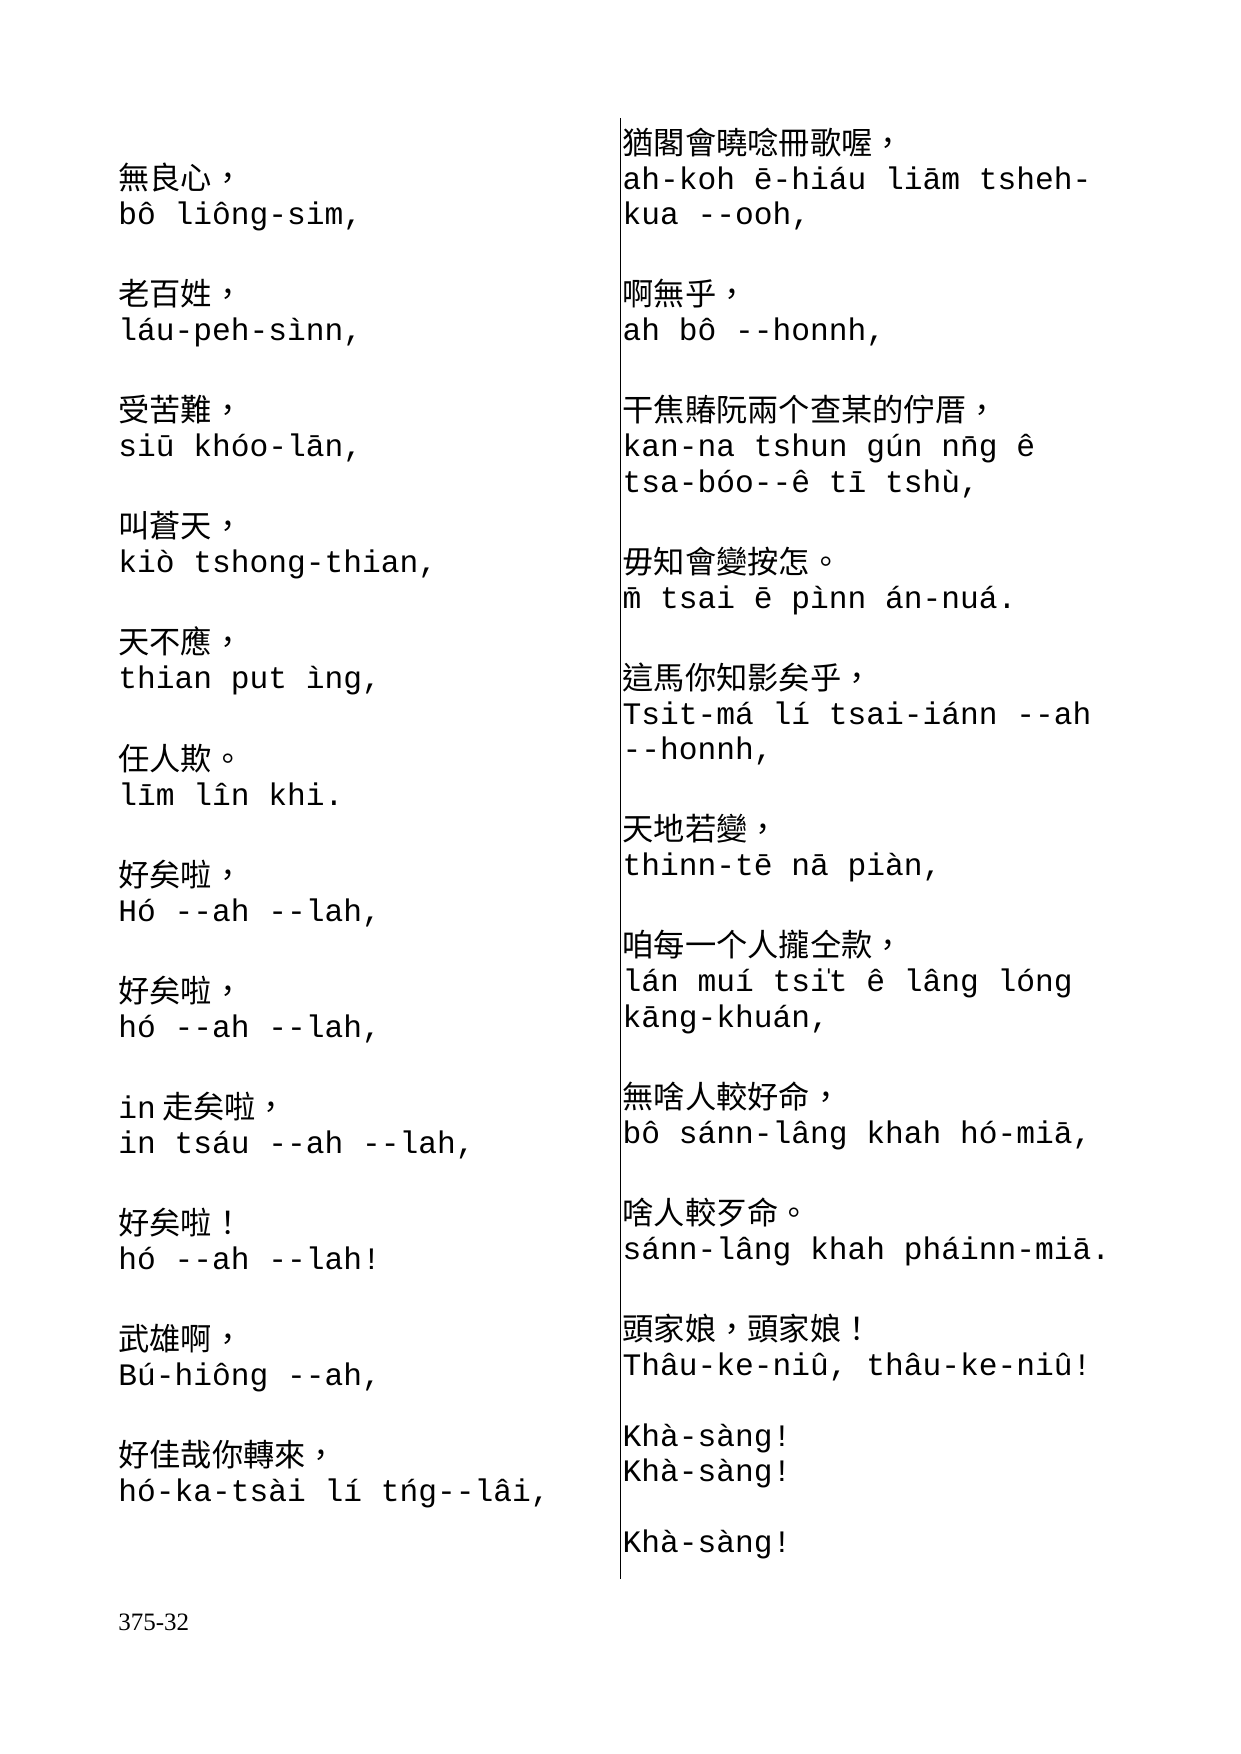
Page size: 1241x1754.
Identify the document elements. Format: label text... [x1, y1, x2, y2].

text Khà-sàng! [622, 1420, 1122, 1456]
text 任人欺。 [118, 734, 618, 779]
text 無啥人較好命， [622, 1072, 1122, 1117]
text in走矣啦， [118, 1082, 618, 1127]
text Bú-hiông --ah, [118, 1359, 618, 1395]
text 好矣啦！ [118, 1198, 618, 1243]
text 受苦難， [118, 386, 618, 431]
text 頭家娘，頭家娘！ [622, 1304, 1122, 1349]
text bô sánn-lâng khah hó-miā, [622, 1117, 1122, 1153]
text hó-ka-tsài lí tńg--lâi, [118, 1476, 618, 1511]
text siū khóo-lān, [118, 431, 618, 466]
text 好矣啦， [118, 850, 618, 895]
text hó --ah --lah! [118, 1243, 618, 1279]
text 好矣啦， [118, 966, 618, 1011]
text 猶閣會曉唸冊歌喔， [622, 118, 1122, 163]
text Hó --ah --lah, [118, 895, 618, 930]
text 啊無乎， [622, 269, 1122, 315]
text thinn-tē nā piàn, [622, 850, 1122, 885]
text 叫蒼天， [118, 502, 618, 547]
text hó --ah --lah, [118, 1011, 618, 1046]
text 這馬你知影矣乎， [622, 653, 1122, 698]
text ah bô --honnh, [622, 315, 1122, 350]
text láu-peh-sìnn, [118, 315, 618, 350]
text 天地若變， [622, 804, 1122, 850]
text kiò tshong-thian, [118, 547, 618, 582]
text 無良心， [118, 153, 618, 199]
text sánn-lâng khah pháinn-miā. [622, 1233, 1122, 1269]
text līm lîn khi. [118, 779, 618, 814]
text m̄ tsai ē pìnn án-nuá. [622, 582, 1122, 618]
text lán muí tsi̍t ê lâng lóng kāng-khuán, [622, 966, 1122, 1037]
text bô liông-sim, [118, 199, 618, 234]
text 干焦賰阮兩个查某的佇厝， [622, 386, 1122, 431]
text 毋知會變按怎。 [622, 537, 1122, 582]
text 武雄啊， [118, 1314, 618, 1359]
text 老百姓， [118, 269, 618, 315]
text Khà-sàng! [622, 1456, 1122, 1491]
text ah-koh ē-hiáu liām tsheh-kua --ooh, [622, 163, 1122, 234]
text 天不應， [118, 618, 618, 663]
text kan-na tshun gún nn̄g ê tsa-bóo--ê tī tshù, [622, 431, 1122, 502]
text Khà-sàng! [622, 1526, 1122, 1562]
text thian put ìng, [118, 663, 618, 698]
text 好佳哉你轉來， [118, 1430, 618, 1476]
text Tsit-má lí tsai-iánn --ah --honnh, [622, 698, 1122, 769]
text 啥人較歹命。 [622, 1188, 1122, 1233]
text Thâu-ke-niû, thâu-ke-niû! [622, 1349, 1122, 1385]
text 咱每一个人攏仝款， [622, 921, 1122, 966]
text in tsáu --ah --lah, [118, 1127, 618, 1163]
